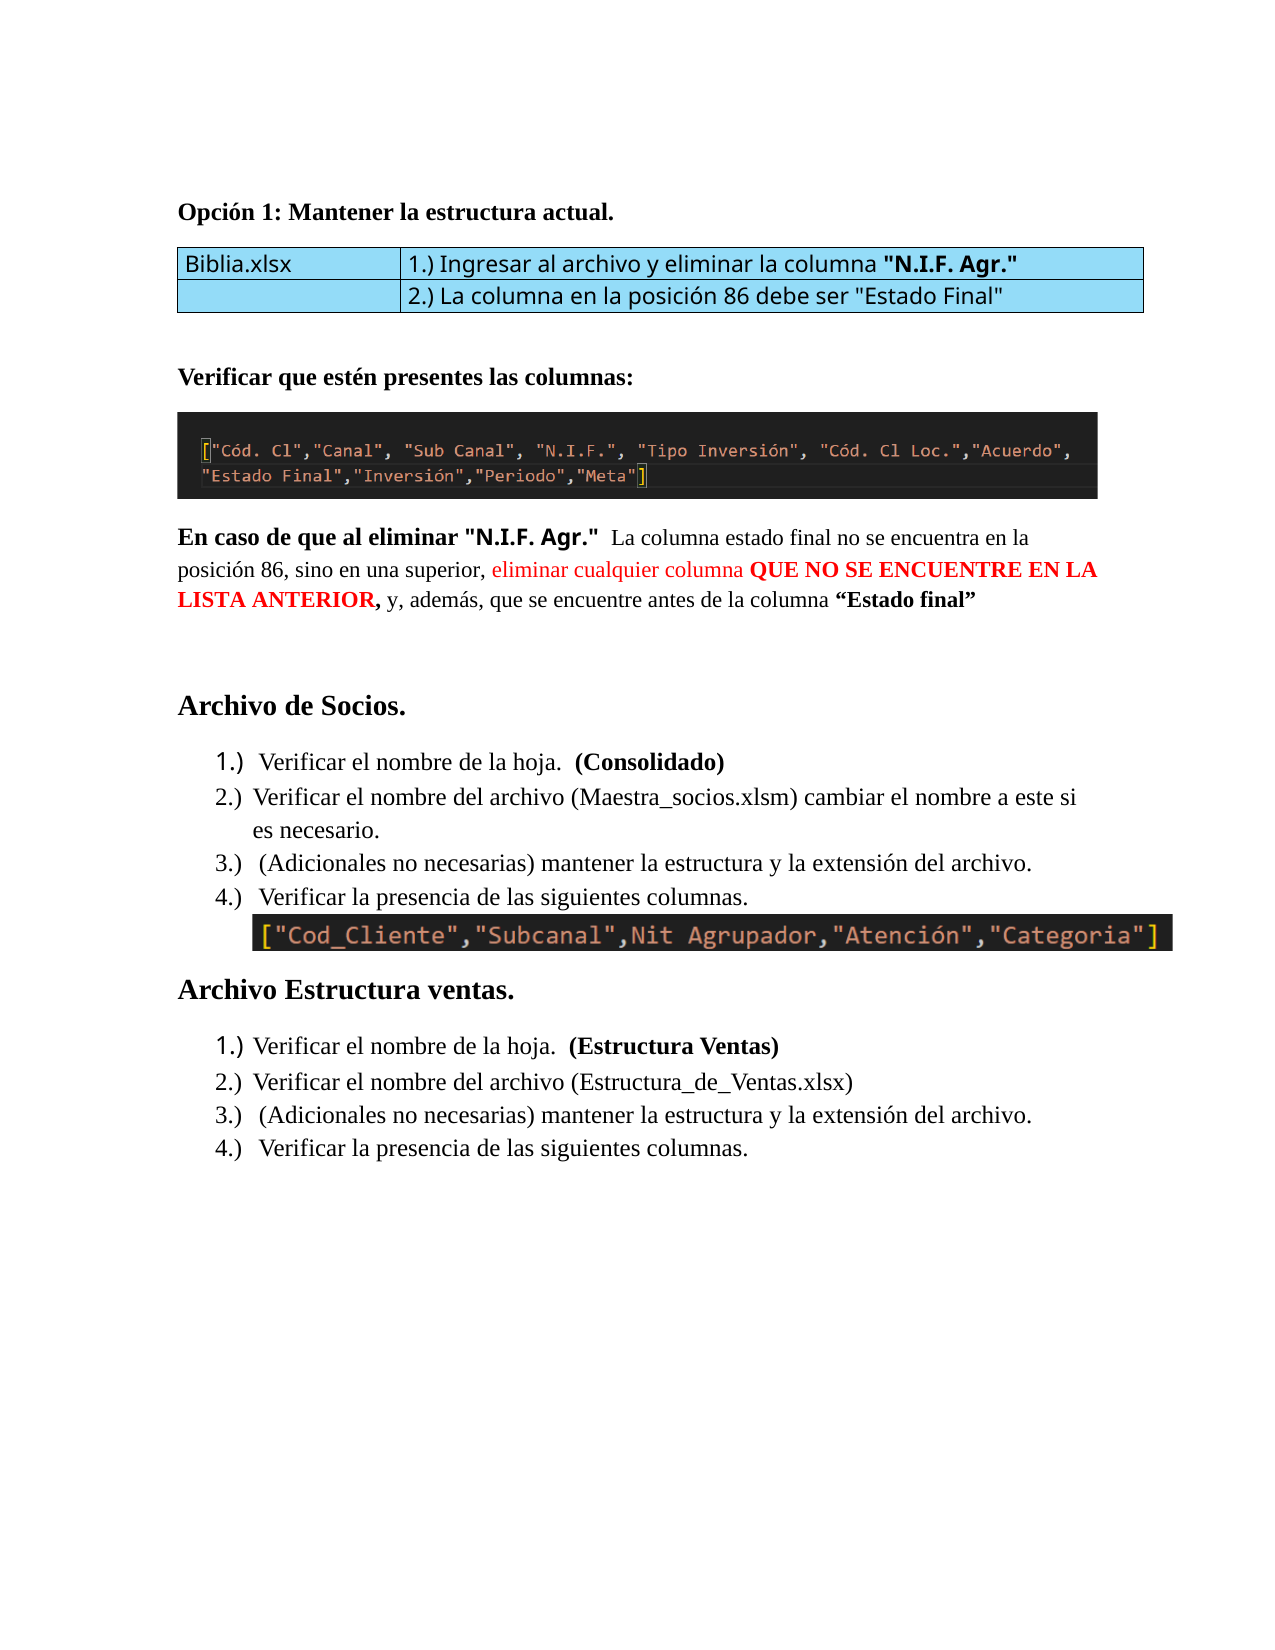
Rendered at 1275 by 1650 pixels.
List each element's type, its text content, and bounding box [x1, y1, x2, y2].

table_header 1.) Ingresar al archivo y eliminar la columna "N.I.F. Agr." [401, 248, 1143, 279]
list Verificar el nombre del archivo (Maestra_socios.xlsm) cambiar el nombre a este si es necesario. [215, 782, 1098, 844]
text Archivo de Socios. [177, 688, 1098, 722]
list Verificar la presencia de las siguientes columnas. [215, 882, 1098, 910]
table_cell [178, 280, 400, 312]
text En caso de que al eliminar "N.I.F. Agr." La columna estado final no se encuentra en la posición 86, sino en una superior, eliminar cualquier columna QUE NO SE ENCUENTRE EN LA LISTA ANTERIOR, y, además, que se encuentre antes de la columna “Estado final” [177, 521, 1098, 612]
list (Adicionales no necesarias) mantener la estructura y la extensión del archivo. [215, 1100, 1098, 1128]
text Archivo Estructura ventas. [177, 972, 1098, 1006]
text Verificar que estén presentes las columnas: [177, 362, 1098, 391]
list Verificar el nombre de la hoja. (Consolidado) [215, 743, 1098, 777]
list Verificar el nombre del archivo (Estructura_de_Ventas.xlsx) [215, 1067, 1098, 1096]
table_cell 2.) La columna en la posición 86 debe ser "Estado Final" [401, 280, 1143, 312]
list (Adicionales no necesarias) mantener la estructura y la extensión del archivo. [215, 848, 1098, 877]
list Verificar la presencia de las siguientes columnas. [215, 1133, 1098, 1162]
text Opción 1: Mantener la estructura actual. [177, 197, 1098, 226]
list Verificar el nombre de la hoja. (Estructura Ventas) [215, 1028, 1098, 1062]
table_header Biblia.xlsx [178, 248, 400, 279]
